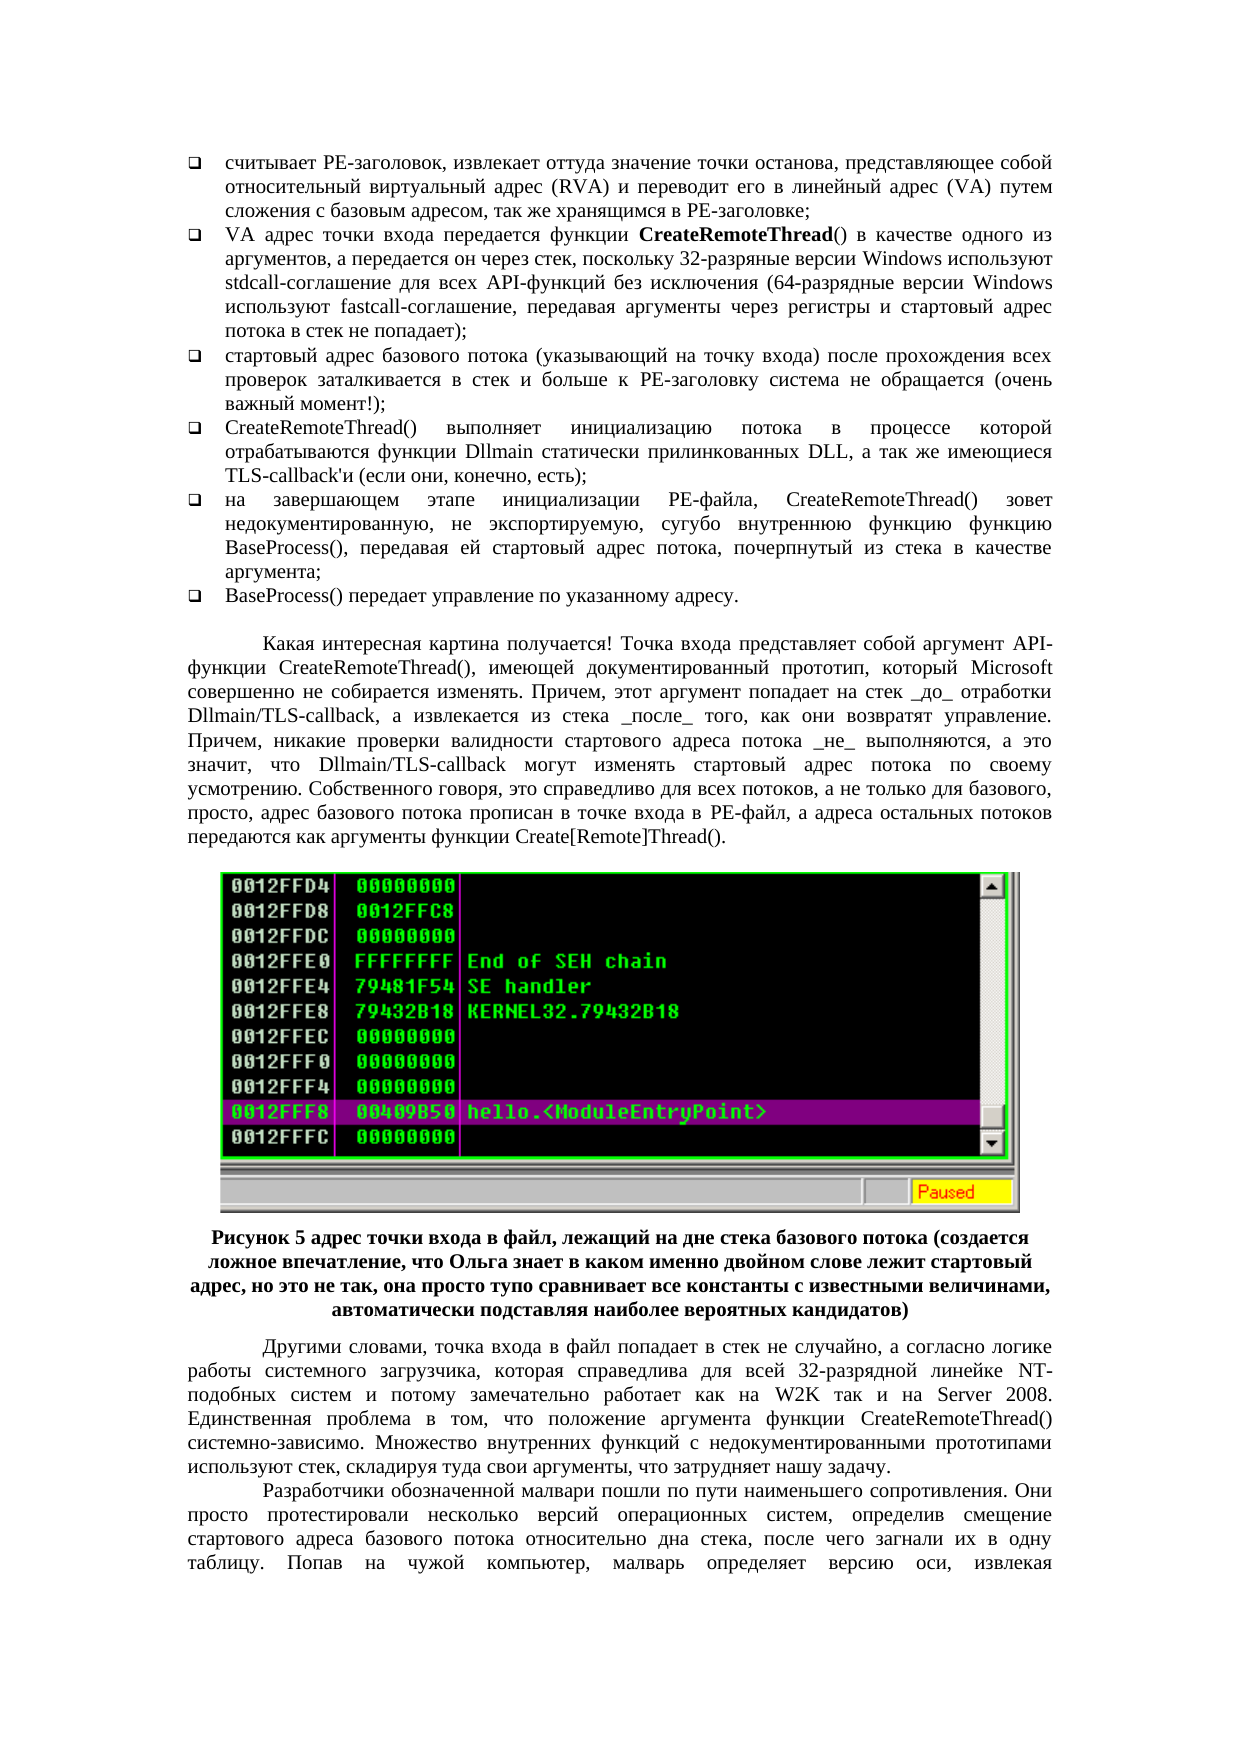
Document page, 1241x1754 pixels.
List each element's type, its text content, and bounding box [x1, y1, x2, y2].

text Другими словами, точка входа в файл попадает в стек не случайно, а согласно логике работы системного загрузчика, которая справедлива для всей 32-разрядной линейке NT-подобных систем и потому замечательно работает как на W2K так и на Server 2008. Единственная проблема в том, что положение аргумента функции CreateRemoteThread() системно-зависимо. Множество внутренних функций с недокументированными прототипами используют стек, складируя туда свои аргументы, что затрудняет нашу задачу. [187, 1334, 1053, 1478]
text Какая интересная картина получается! Точка входа представляет собой аргумент API-функции CreateRemoteThread(), имеющей документированный прототип, который Microsoft совершенно не собирается изменять. Причем, этот аргумент попадает на стек _до_ отработки Dllmain/TLS-callback, а извлекается из стека _после_ того, как они возвратят управление. Причем, никакие проверки валидности стартового адреса потока _не_ выполняются, а это значит, что Dllmain/TLS-callback могут изменять стартовый адрес потока по своему усмотрению. Собственного говоря, это справедливо для всех потоков, а не только для базового, просто, адрес базового потока прописан в точке входа в PE-файл, а адреса остальных потоков передаются как аргументы функции Create[Remote]Thread(). [187, 631, 1053, 848]
list считывает PE-заголовок, извлекает оттуда значение точки останова, представляющее собой относительный виртуальный адрес (RVA) и переводит его в линейный адрес (VA) путем сложения с базовым адресом, так же хранящимся в PE-заголовке; [187, 150, 1053, 222]
picture [220, 872, 1020, 1213]
text Рисунок 5 адрес точки входа в файл, лежащий на дне стека базового потока (создается ложное впечатление, что Ольга знает в каком именно двойном слове лежит стартовый адрес, но это не так, она просто тупо сравнивает все константы с известными величинами, автоматически подставляя наиболее вероятных кандидатов) [187, 1225, 1053, 1321]
list стартовый адрес базового потока (указывающий на точку входа) после прохождения всех проверок заталкивается в стек и больше к PE-заголовку система не обращается (очень важный момент!); [187, 342, 1053, 415]
list на завершающем этапе инициализации PE-файла, CreateRemoteThread() зовет недокументированную, не экспортируемую, сугубо внутреннюю функцию функцию BaseProcess(), передавая ей стартовый адрес потока, почерпнутый из стека в качестве аргумента; [187, 487, 1053, 583]
list VA адрес точки входа передается функции CreateRemoteThread() в качестве одного из аргументов, а передается он через стек, поскольку 32-разряные версии Windows используют stdcall-соглашение для всех API-функций без исключения (64-разрядные версии Windows используют fastcall-соглашение, передавая аргументы через регистры и стартовый адрес потока в стек не попадает); [187, 222, 1053, 342]
list CreateRemoteThread() выполняет инициализацию потока в процессе которой отрабатываются функции Dllmain статически прилинкованных DLL, а так же имеющиеся TLS-callback'и (если они, конечно, есть); [187, 415, 1053, 487]
list BaseProcess() передает управление по указанному адресу. [187, 583, 1053, 607]
text Разработчики обозначенной малвари пошли по пути наименьшего сопротивления. Они просто протестировали несколько версий операционных систем, определив смещение стартового адреса базового потока относительно дна стека, после чего загнали их в одну таблицу. Попав на чужой компьютер, малварь определяет версию оси, извлекая [187, 1478, 1053, 1574]
